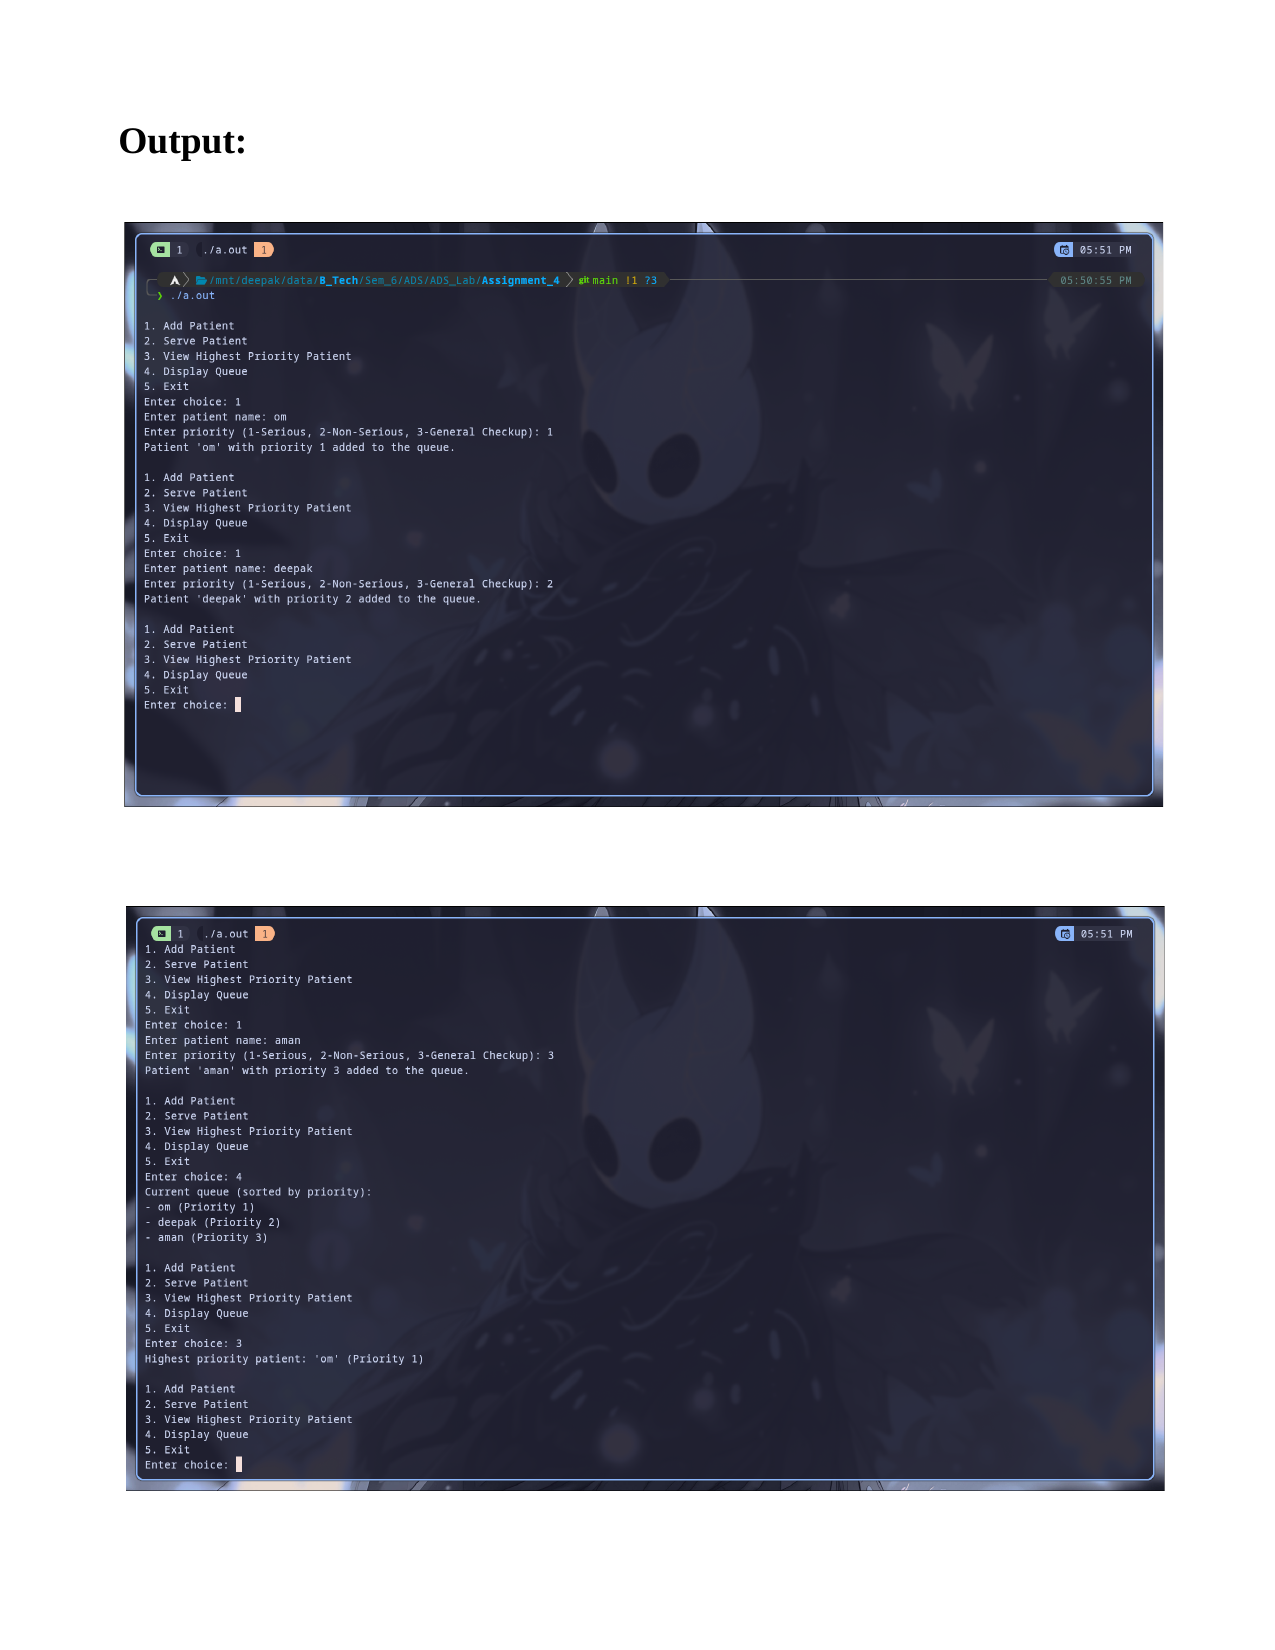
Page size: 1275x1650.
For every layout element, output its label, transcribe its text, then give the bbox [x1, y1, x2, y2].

picture [124, 222, 1164, 807]
picture [126, 906, 1165, 1491]
text Output: [118, 118, 1157, 161]
